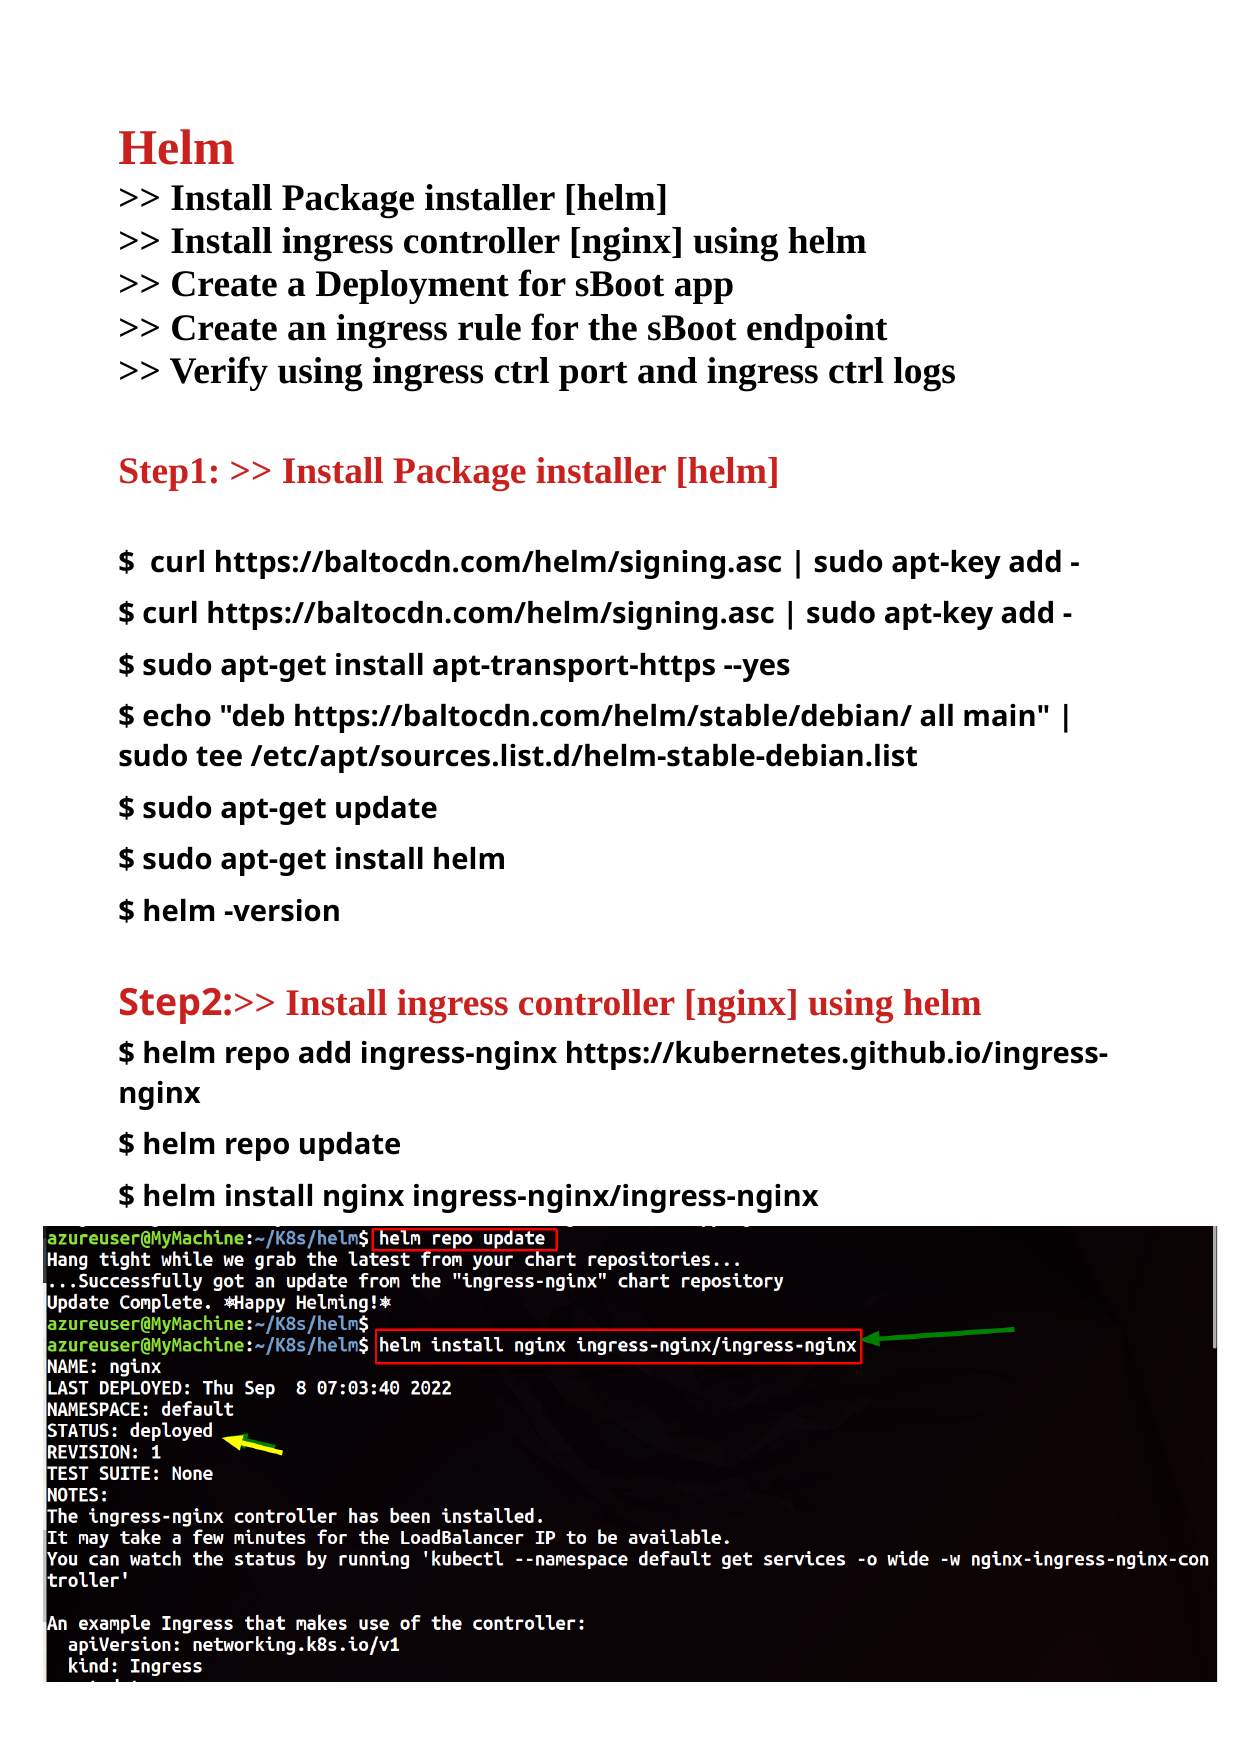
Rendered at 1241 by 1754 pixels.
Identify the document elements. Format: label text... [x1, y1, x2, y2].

text $ helm repo add ingress-nginx https://kubernetes.github.io/ingress-nginx [118, 1032, 1122, 1112]
text >> Install Package installer [helm] [118, 176, 1122, 219]
text >> Create an ingress rule for the sBoot endpoint [118, 305, 1122, 348]
text >> Install ingress controller [nginx] using helm [118, 219, 1122, 262]
text $ echo "deb https://baltocdn.com/helm/stable/debian/ all main" | sudo tee /etc/apt/sources.list.d/helm-stable-debian.list [118, 696, 1122, 775]
text $ sudo apt-get update [118, 787, 1122, 827]
text $ sudo apt-get install helm [118, 838, 1122, 878]
text Step1: >> Install Package installer [helm] [118, 449, 1122, 492]
text $ curl https://baltocdn.com/helm/signing.asc | sudo apt-key add - [118, 592, 1122, 632]
text Step2:>> Install ingress controller [nginx] using helm [118, 975, 1122, 1026]
text $ helm -version [118, 890, 1122, 930]
text $ curl https://baltocdn.com/helm/signing.asc | sudo apt-key add - [118, 541, 1122, 581]
text $ sudo apt-get install apt-transport-https --yes [118, 644, 1122, 684]
text $ helm repo update [118, 1123, 1122, 1163]
text Helm [118, 118, 1122, 176]
text $ helm install nginx ingress-nginx/ingress-nginx [118, 1175, 1122, 1215]
picture [43, 1226, 1218, 1682]
text >> Create a Deployment for sBoot app [118, 262, 1122, 305]
text >> Verify using ingress ctrl port and ingress ctrl logs [118, 348, 1122, 391]
